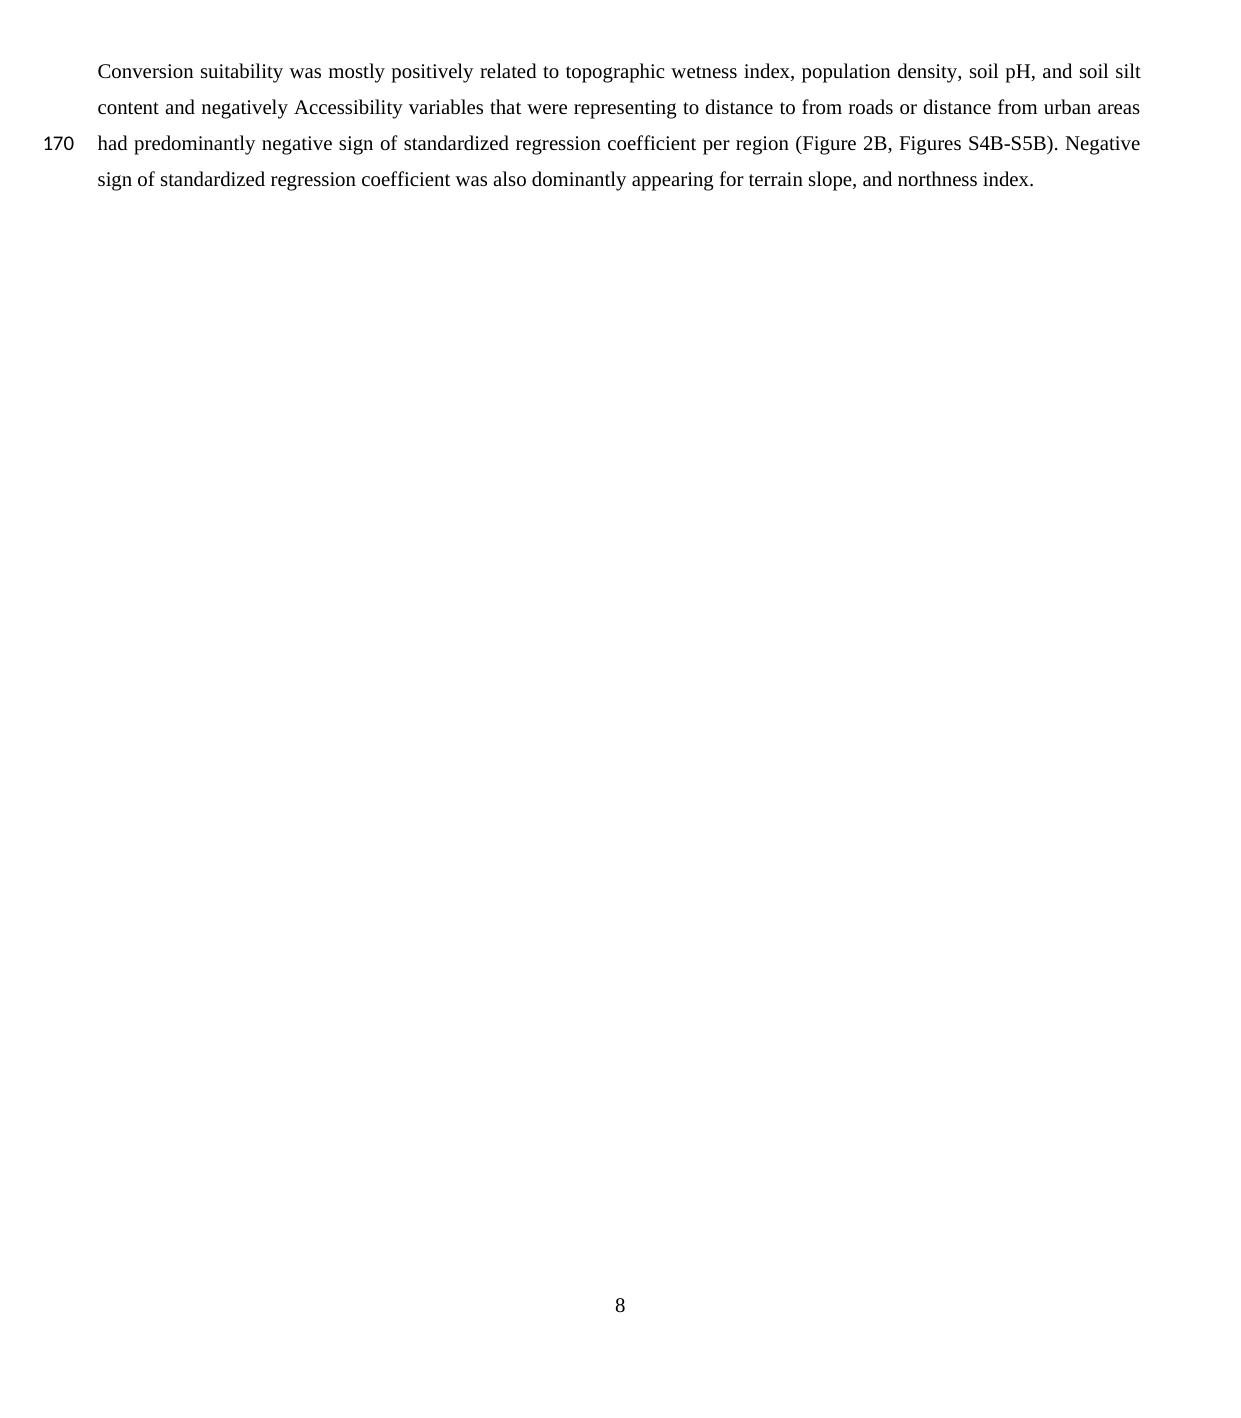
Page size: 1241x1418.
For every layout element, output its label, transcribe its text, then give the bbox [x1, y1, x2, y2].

text Conversion suitability was mostly positively related to topographic wetness index, population density, soil pH, and soil silt content and negatively Accessibility variables that were representing to distance to from roads or distance from urban areas had predominantly negative sign of standardized regression coefficient per region (Figure 2B, Figures S4B-S5B). Negative sign of standardized regression coefficient was also dominantly appearing for terrain slope, and northness index. [97, 59, 1143, 191]
